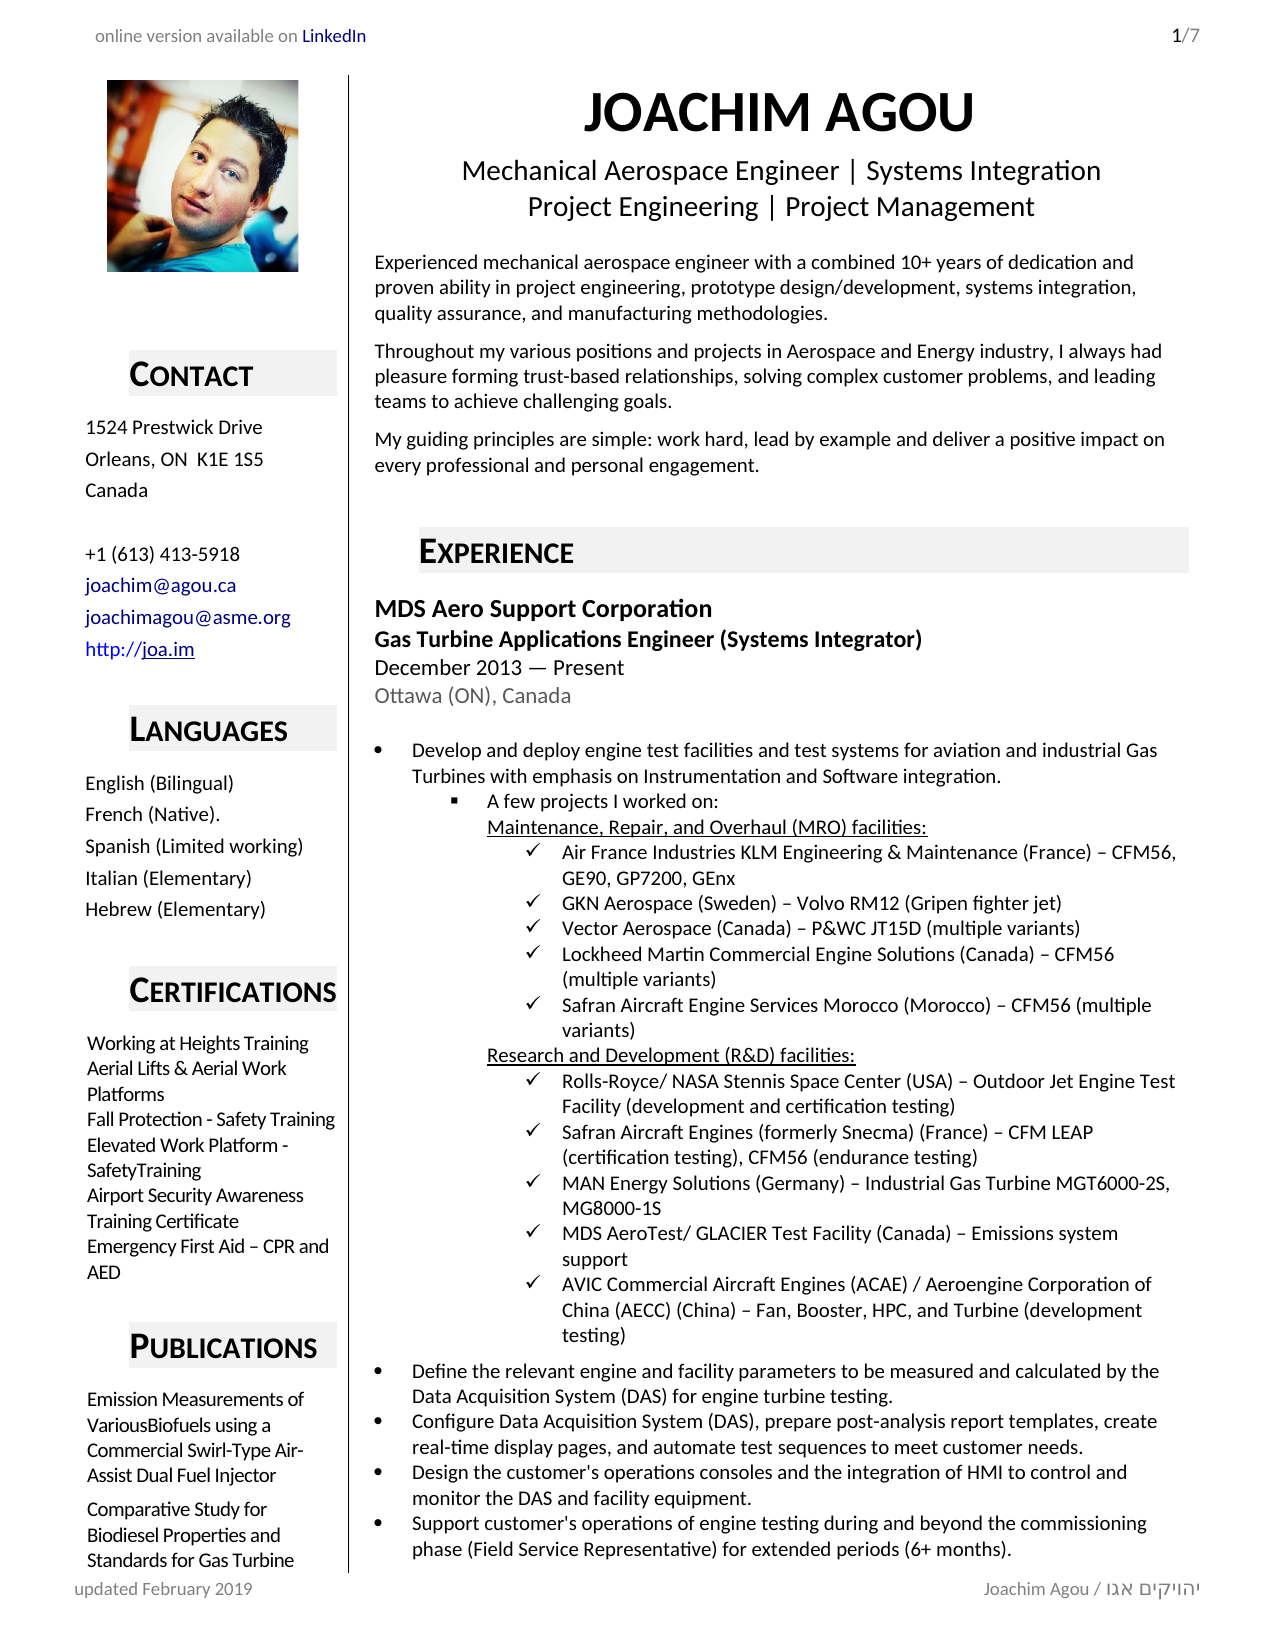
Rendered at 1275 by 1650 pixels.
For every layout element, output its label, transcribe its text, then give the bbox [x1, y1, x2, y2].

table_header Contact 1524 Prestwick Drive Orleans, ON K1E 1S5 Canada +1 (613) 413-5918 joachim@agou.ca joachimagou@asme.org http://joa.im Languages English (Bilingual) French (Native). Spanish (Limited working) Italian (Elementary) Hebrew (Elementary) Certifications Working at Heights Training Aerial Lifts & Aerial Work Platforms Fall Protection - Safety Training Elevated Work Platform - SafetyTraining Airport Security Awareness Training Certificate Emergency First Aid – CPR and AED Publications Emission Measurements of VariousBiofuels using a Commercial Swirl-Type Air-Assist Dual Fuel Injector Comparative Study for Biodiesel Properties and Standards for Gas Turbine [59, 75, 348, 1573]
table_header JOACHIM AGOU Mechanical Aerospace Engineer | Systems Integration Project Engineering | Project Management Experienced mechanical aerospace engineer with a combined 10+ years of dedication and proven ability in project engineering, prototype design/development, systems integration, quality assurance, and manufacturing methodologies. Throughout my various positions and projects in Aerospace and Energy industry, I always had pleasure forming trust-based relationships, solving complex customer problems, and leading teams to achieve challenging goals. My guiding principles are simple: work hard, lead by example and deliver a positive impact on every professional and personal engagement. Experience MDS Aero Support Corporation Gas Turbine Applications Engineer (Systems Integrator) December 2013 — Present Ottawa (ON), Canada Develop and deploy engine test facilities and test systems for aviation and industrial Gas Turbines with emphasis on Instrumentation and Software integration. A few projects I worked on: Maintenance, Repair, and Overhaul (MRO) facilities: Air France Industries KLM Engineering & Maintenance (France) – CFM56, GE90, GP7200, GEnx GKN Aerospace (Sweden) – Volvo RM12 (Gripen fighter jet) Vector Aerospace (Canada) – P&WC JT15D (multiple variants) Lockheed Martin Commercial Engine Solutions (Canada) – CFM56 (multiple variants) Safran Aircraft Engine Services Morocco (Morocco) – CFM56 (multiple variants) Research and Development (R&D) facilities: Rolls-Royce/ NASA Stennis Space Center (USA) – Outdoor Jet Engine Test Facility (development and certification testing) Safran Aircraft Engines (formerly Snecma) (France) – CFM LEAP (certification testing), CFM56 (endurance testing) MAN Energy Solutions (Germany) – Industrial Gas Turbine MGT6000-2S, MG8000-1S MDS AeroTest/ GLACIER Test Facility (Canada) – Emissions system support AVIC Commercial Aircraft Engines (ACAE) / Aeroengine Corporation of China (AECC) (China) – Fan, Booster, HPC, and Turbine (development testing) Define the relevant engine and facility parameters to be measured and calculated by the Data Acquisition System (DAS) for engine turbine testing. Configure Data Acquisition System (DAS), prepare post-analysis report templates, create real-time display pages, and automate test sequences to meet customer needs. Design the customer's operations consoles and the integration of HMI to control and monitor the DAS and facility equipment. Support customer's operations of engine testing during and beyond the commissioning phase (Field Service Representative) for extended periods (6+ months). Prepare and review technical documents: Engineering Specifications (ES), Design Briefs (DB), drawings (GA), Purchase Requests (PR), and Engineering Coordination Memos (ECM) for data acquisition software components, control/test systems, console design, and customer support. Write and run in-house and on-site Acceptance Test Procedures (ATP) to validate deliverables comply with contract technical and commercial requirements. Participate in on-site installation and commissioning of the Data Acquisition System (DAS), including performing on-site Acceptance Test Procedures (ATP) with clients. Use knowledge gained in the test cell environment to guide other engineering departments in the interpretation of customer requirements, and the design solutions required to meet those needs. Provide on-site and remote customer training in collaboration with Customer Service. Siemens Canada (formerly Rolls-Royce Canada), Research and Technology Combustion & Pollutant Emissions Engineer - Aerothermal (intern) January 2013 — August 2013 Montreal (QC), Canada Operated pollutants measurements with gas analyzers - FTIR/FID/O2 CEMS (Continuous Emission Monitoring Systems) - on Gas Turbine testbeds. Improved emissions data processing and analysis of non-conventional pollutants emissions. Evaluated the combustion performance of liquid (biodiesel blends) and gaseous (syngas blends) biofuels in terms of smoke & emissions and lean blow out. Characterized promising liquid and gaseous novel biofuels for use in industrial Gas Turbines to reduce greenhouse gases and potentially operation costs. Developed a robust numerical model for biofuels injection and combustion prediction (CFD). Compared biofuels with baseline fuels to examine the benefits while maintaining an acceptable overall combustion performance. Combustion Research Laboratory at Laval University Research & Teaching Assistant with Dr. Alain De Champlain January 2011 — December 2012 Quebec City (QC), Canada Developed biofuels (liquid & gaseous) applications for Gas Turbine and aircraft propulsion. Operated combustion gas emissions monitoring of swirl combustor via FTIR (Fourier Transformation Infrared) – spectroscopy technology. Executed experimental tests of spray using PIV (Particle Image Velocimetry). Computed fluid dynamics prediction (CFD) of biodiesel spray including swirler configurations with emphasis on penetration depth, droplet size, velocity and spreading. Designed and assembled experimental apparatus, conducted experiments, trained, and supervised international summer interns. Hands on work like soldering electrical circuits, wiring instruments, and assembling process equipment (mass flow controllers, piping, pumps, pressure chambers, heaters, valves, injectors, and heat exchangers). Deployed Data Acquisition System (DAS), calibrated instrumentation, performed tests, and troubleshot problems. Compiled VBA program to collate and analyze a large volume of experimental data. Critically analyzed data after tests and correlated it with empirical evidence. Optimized the testing process to enhance data collection and established a benchmark for quantifying test results. Authored comprehensive technical reports to document test protocol, safety procedures, equipment laboratory, and findings. Successfully completed WHMIS and WORKSMART health and safety training programs. Prepared MAE Thermodynamics lectures, showed demonstrations of experiential exercises, supervised laboratory lectures, and evaluated laboratory reports. Florida Institute of Technology Independent Study in Mechanical Engineering with Dr. Razvan Rusovici January 2010 — June 2010 Melbourne (FL), USA Developed adaptive structures research and finite element analysis in fluid dynamics and acoustic via CAD and CAE software (Pro/E, ANSYS, and CFX). Florida Tech Motorsports (FIT) Formula SAE Series with Stephanie Hopper and Dr. Youngsik Choi November 2008 — May 2009 Melbourne (FL) & Michigan International Speedway (MI), USA Supervised the powertrain division, dealing with engine management, differential, simulation, testing and optimization via CAD and CAE software (SolidWorks, Cosmos Design, and ANSYS). Designed and fabricated the composite bodywork. Created the Florida Tech Motorsports website. Prestige Dentaire Service Engineer (intern) June — July 2006 Nice, France Executed maintenance of dental equipment. Overhauled mechanical, plumbing, and electrical devices. Tsahal, Israeli Army Training Program Military Experience (volunteer): Sar El Program July — August 2005 Hatzerim Air Force Base, Israel Skills & Abilities Industry Knowledge: System Integration, Systems Engineering, Project Engineering, Project Management, Aerospace Engineering , Business Strategy, Testing and Simulations Domain Expertise: Turbomachinery, Gas Turbines/ Jet Engines/Propulsion, Data Acquisition Systems, Aerodynamics, Thermodynamics, Combustion, Fluid Dynamics Tools & Technologies Computational Fluid Dynamics (CFD): ANSYS FLUENT, CFX, ANSYS ICEM CFD (Mesh Generation), GAMBIT. Solid Modeling (CAD)/ Finite Element Analysis (FEA): AutoCAD, SolidWorks, Pro/ENGINEER & Creo, CATIA, ANSYS Workbench Platform, ANSYS Parametric Design Language (APDL), Cosmos Design, Solid Concepts, CNC Software/Mastercam. Data Acquisition (DAQ): NI LabVIEW, proDAS (MDS Aero Support Corp), LaVision FlowMaster (PIV). Development Tools: Matlab, Java, MS Excel/VBA, SQL, HTML Programming, LaTex, Mediawiki, Wi-Fi security and pentesting (Kali Linux). Computer Skills: Microsoft Office, NetBeans, MATLAB, Mathcad, Maple, Adobe Dreamweaver, Adobe Photoshop/ Lightroom, Adobe Premiere Pro, VMWare (Virtualization), Linux. Interpersonal Skills: Problem Solving, Team Leadership, Engineering Management, Training, Teaching, Negotiation Languages: English (Bilingual), French (Native), Spanish (Limited working), Italian (Elementary), Hebrew (Elementary) Education Laval University Master of Science (M.S.), Mechanical Engineering with Experimental Thesis. (ABD) December 2013 Quebec City (QC), Canada Research Assistant (Combustion Laboratory). Teaching Assistant (MAE Thermodynamics). Laser Safety Certificate & WHMIS (Workplace Hazardous Materials Information System) qualified. Relevant courses completed: Combustion Fundamentals (+CFD) Internal Combustion Engines (+CFD) Propulsion/ Air-breathing Engines (+CFD) Data Acquisition and Signal Conditioning Systems Optimization Control Systems Carleton University Summer Program, Mechanical Engineering Summer 2012 Ottawa (ON), Canada Experimental tests of spray using PIV (Particle Image Velocimetry) and PDPA (Phase Doppler Particle Analyzer). Florida Institute of Technology Bachelor of Science, Mechanical Engineering (transfer student)* May 2010 Melbourne (FL), USA Formula SAE member. Powertrain Division and Bodywork designer. Relevant courses completed: Computer-Aided Engineering Aerodynamics and Flight Mechanics Design of Machine Elements Mechanical Vibrations Fluid Mechanics (+Lab) Heating Ventilation and Air Conditioning (HVAC) Mechanical Engineering Design 2 Thermal Systems Design Thermodynamics 2 Heat Transfer (+Lab) Control Systems Electric & Electronics Circuits Theory of Machines Materials Science and Engineering (+Lab) Calculus 3 Boundary Value Problems Technical Communication Engineering Economy & Planning Music Theory SKEMA Business School (formerly Euro-American Institute of Technology) Bachelor of Science, Mechanical Engineering (transfer student)* January 2007 Sophia Antipolis, France Relevant courses completed: Thermodynamics 1 Aerodynamics Statics & Dynamics Deformable Solids Physics 2 (+Lab) Computer Aided Design and Drafting Software Development: Java & C++ General Chemistry Ethics * Florida Institute of Technology and SKEMA Business School were part of a dual-degree program, and thus share a common graduation project. Lycée Général et Technologique Les Eucalyptus June 2004 Nice, France High school, Baccalauréat Science Stream (S), Specialization Physics & Chemistry, Option Engineering Sciences. Publications / Conference Papers J. Agou, B. Paquet & A. deChamplain. “Emission Measurements of Various Biofuels using a Commercial Swirl-Type Air-Assist Dual Fuel Injector” (with presentation), The Combustion Institute Canadian Section (CICS), Spring Technical Meeting, Université Laval, Quebec, Canada, May 13-16, 2013 M. Youssef, J. Agou, B. Paquet & A. deChamplain. “Comparative Study for Biodiesel Properties and Standards for Gas Turbine” (with presentation), The Combustion Institute Canadian Section (CICS), Spring Technical Meeting, University of Toronto, Ontario, Canada, May 13-16, 2012 Certifications & Trainings Aerial Lifts & Aerial Work Platforms, Worksite Safety Compliance Center, Certificate 156AWP-64 Airport Security Awareness Training Certificate, Butterfly Aero Training, License GB81580A20140623 Elevated Work Platform - Safety Training, CRS Contractors Rental Supply Emergency First Aid – Cardiopulmonary resuscitation (CPR) and automated external defibrillator (AED), Canadian Red Cross, Jennifer Sybrandy, Certificate 30200842 AODA Customer Service Training, MDS Aero Support Corporation Fall Protection - Safety Training, CRS Contractors Rental Supply Instant HR - Workplace Hazards Training, MDS Aero Support Corporation Laser Safety Certificate, Université Laval, License CAN/CSA E-60825-1:03; IEC 60825-1 Lockout/Tagout - Control of Hazardous Energy Training, MDS Aero Support Corporation NEXUS, Canada Border Services Agency Occupational Health and Safety Awareness Training for Workers in Ontario, MDS Aero Support Corporation WHMIS Training, MDS Aero Support Corporation WHMIS (Workplace Hazardous Materials Information System), Université Laval Working at Heights Training, Safety Training Ottawa, Debbie Desaulniers Awards Engineering & Science Student Design Showcase April 2009 Melbourne, FL Best Mechanical Engineering Senior Design Project award with Formula SAE Project (Florida Tech Motorsports). Groups & Associations American Society of Mechanical Engineers (ASME), Member #102114839 Society of Automotive Engineers International (SAE), Member since 2009 Professional Engineers and Geoscientists Newfoundland & Labrador (PEGNL) Interests Soccer, Karate (purple belt), Windsurfing (purple sail), Wakeboarding, Cycling, Skiing. Cinema, Music (DJ), Photography & Graphic Design, Traveling, High-Tech, Innovation. References John Perrin Manager of nxDAS group MDS Aero Support Corporation, Suite 200, 1220 Old Innes Road, Ottawa, Ontario, K1B 3V3, Canada Phone: +1 (613) 744-5794 x2358 E-mail: john.perrin@mdsaero.com Qing Li Software Specialist, Manager of Applications group MDS Aero Support Corporation, Suite 200, 1220 Old Innes Road, Ottawa, Ontario, K1B 3V3, Canada Phone: +1 (613) 744-5794 x2284 E-mail: qing.li@mdsaero.com Christian Bourgeois Director of Measurement Engineering MDS Aero Support Corporation, Suite 200, 1220 Old Innes Road, Ottawa, Ontario, K1B 3V3, Canada Phone: +1 (613) 744-5794 x2233 E-mail: christian.bourgeois@mdsaero.com Dr. Alain de Champlain Director & Professor, Head of Combustion Research Laboratory. Department of Mechanical & Aerospace Engineering Laval University, 1065 Avenue de la Médecine, Quebec City, Quebec, G1V 0A6, Canada Phone: +1 (438) 656-2131 x2198 E-mail: alain.dechamplain@gmc.ulaval.ca Bernard Paquet Research Engineer, Supervisor of Combustion Research Laboratory. Department of Mechanical & Aerospace Engineering Laval University, 1065 Avenue de la Médecine, Quebec City, Quebec, G1V 0A6, Canada Phone: +1 (438) 656-2131 x6809 E-mail: bernard.paquet@gmc.ulaval.ca Dr. Robert Gordon Combustion Specialist, Team Leader of Research & Technology division. Rolls-Royce Canada, 9500 Côte de Liesse, Montreal, Quebec, H8T 1A2, Canada Phone: +1 (514) 636-0964 x7316 E-mail: robert.gordon2@rolls-royce.com Dr. Yan Grasselli Academic Head of Bachelor programs and Head of the Environmental and Marine Sciences Bachelor department. SKEMA Business School, 60 rue Dostoïevski, 06902 Sophia Antipolis, France Phone: +33 (0) 4 93 95 44 03 E-mail: yan.grasselli@skema.edu Personal references available upon request. [349, 75, 1200, 1573]
